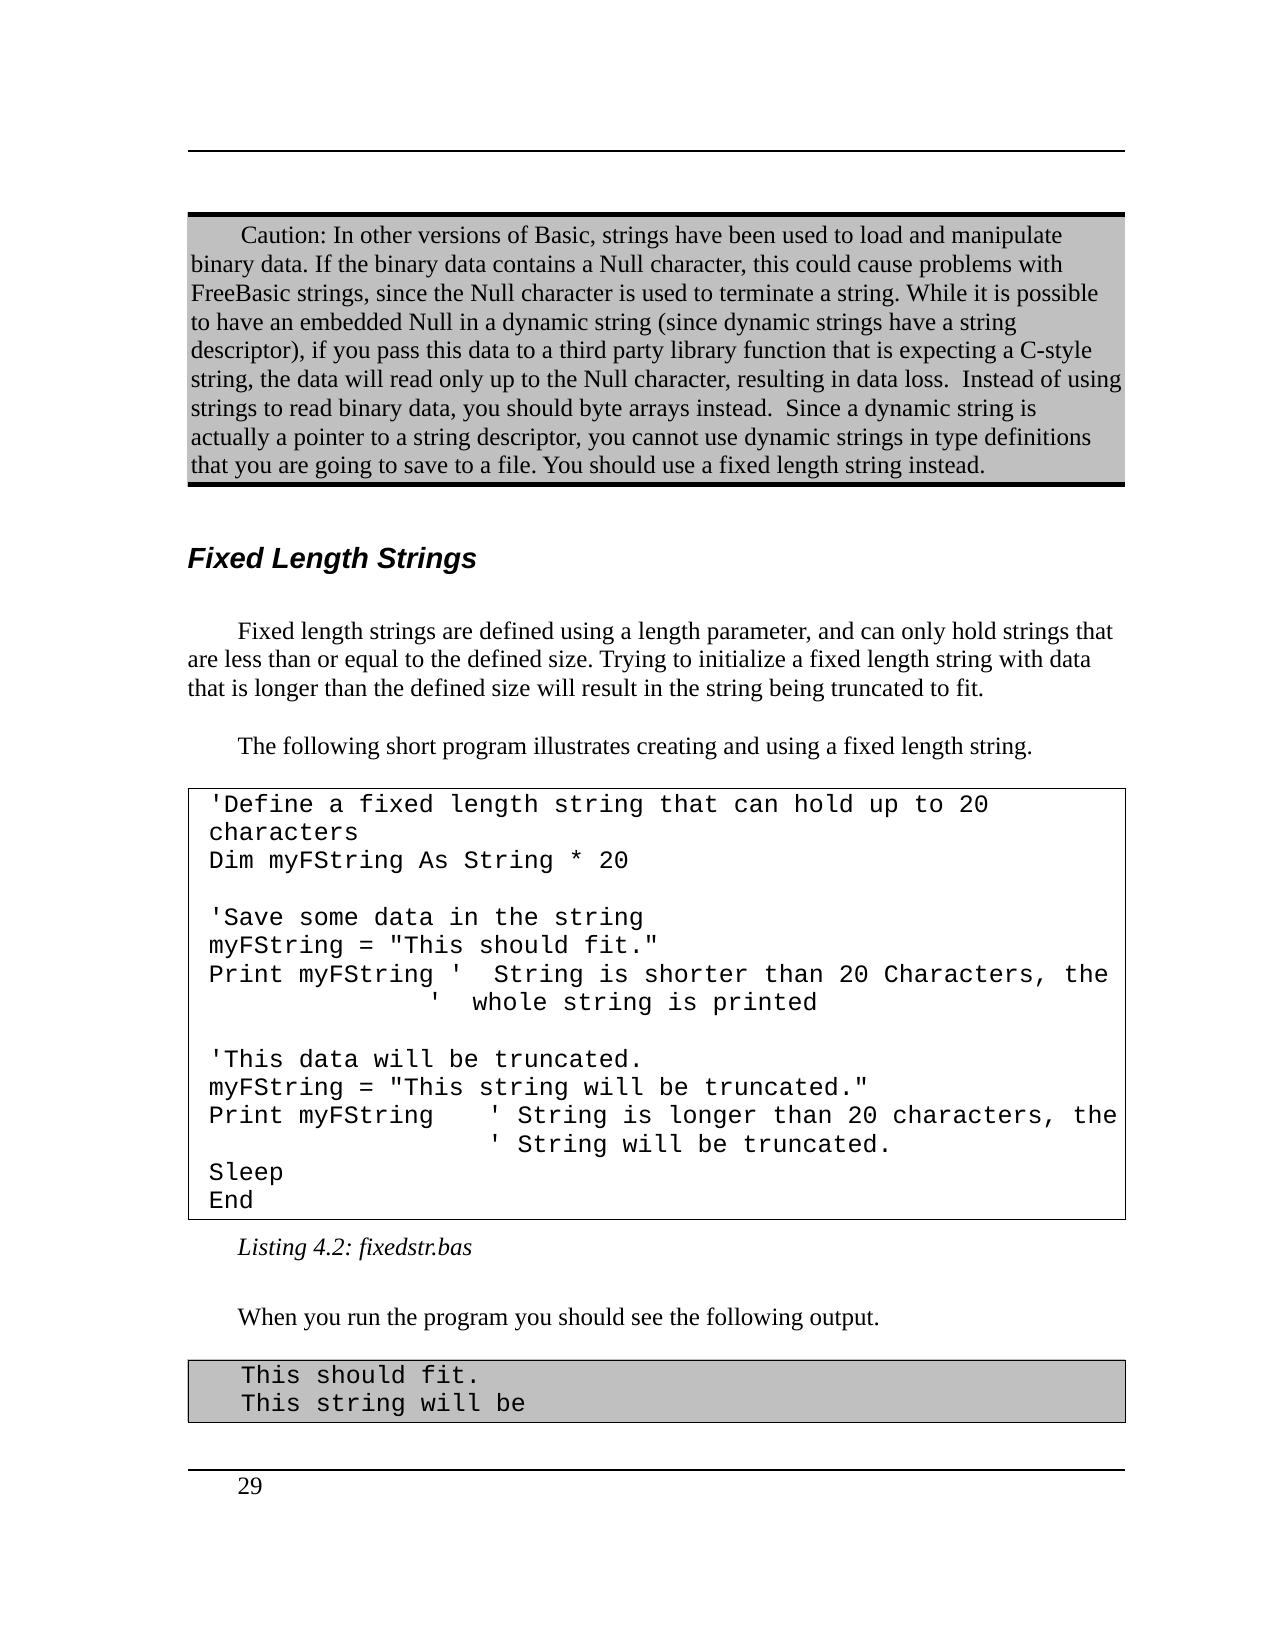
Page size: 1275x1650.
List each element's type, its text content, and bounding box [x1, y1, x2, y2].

text ' whole string is printed [189, 987, 1125, 1018]
text Dim myFString As String * 20 [189, 845, 1125, 876]
text This string will be [189, 1388, 1125, 1422]
text This should fit. [189, 1361, 1125, 1388]
text 'Save some data in the string [189, 902, 1125, 930]
text Listing 4.2: fixedstr.bas [187, 1232, 1125, 1261]
text Print myFString ' String is shorter than 20 Characters, the [189, 958, 1125, 987]
text ' String will be truncated. [189, 1128, 1125, 1157]
text myFString = "This should fit." [189, 930, 1125, 958]
text Print myFString ' String is longer than 20 characters, the [189, 1100, 1125, 1128]
text Sleep [189, 1157, 1125, 1185]
text 'This data will be truncated. [189, 1043, 1125, 1072]
text End [189, 1185, 1125, 1219]
text The following short program illustrates creating and using a fixed length string. [187, 731, 1125, 759]
text When you run the program you should see the following output. [187, 1302, 1125, 1331]
text Caution: In other versions of Basic, strings have been used to load and manipulate binary data. If the binary data contains a Null character, this could cause problems with FreeBasic strings, since the Null character is used to terminate a string. While it is possible to have an embedded Null in a dynamic string (since dynamic strings have a string descriptor), if you pass this data to a third party library function that is expecting a C-style string, the data will read only up to the Null character, resulting in data loss. Instead of using strings to read binary data, you should byte arrays instead. Since a dynamic string is actually a pointer to a string descriptor, you cannot use dynamic strings in type definitions that you are going to save to a file. You should use a fixed length string instead. [187, 213, 1125, 487]
text Fixed length strings are defined using a length parameter, and can only hold strings that are less than or equal to the defined size. Trying to initialize a fixed length string with data that is longer than the defined size will result in the string being truncated to fit. [187, 616, 1125, 702]
text 'Define a fixed length string that can hold up to 20 characters [189, 789, 1125, 845]
subtitle Fixed Length Strings [187, 541, 1125, 574]
text myFString = "This string will be truncated." [189, 1072, 1125, 1100]
